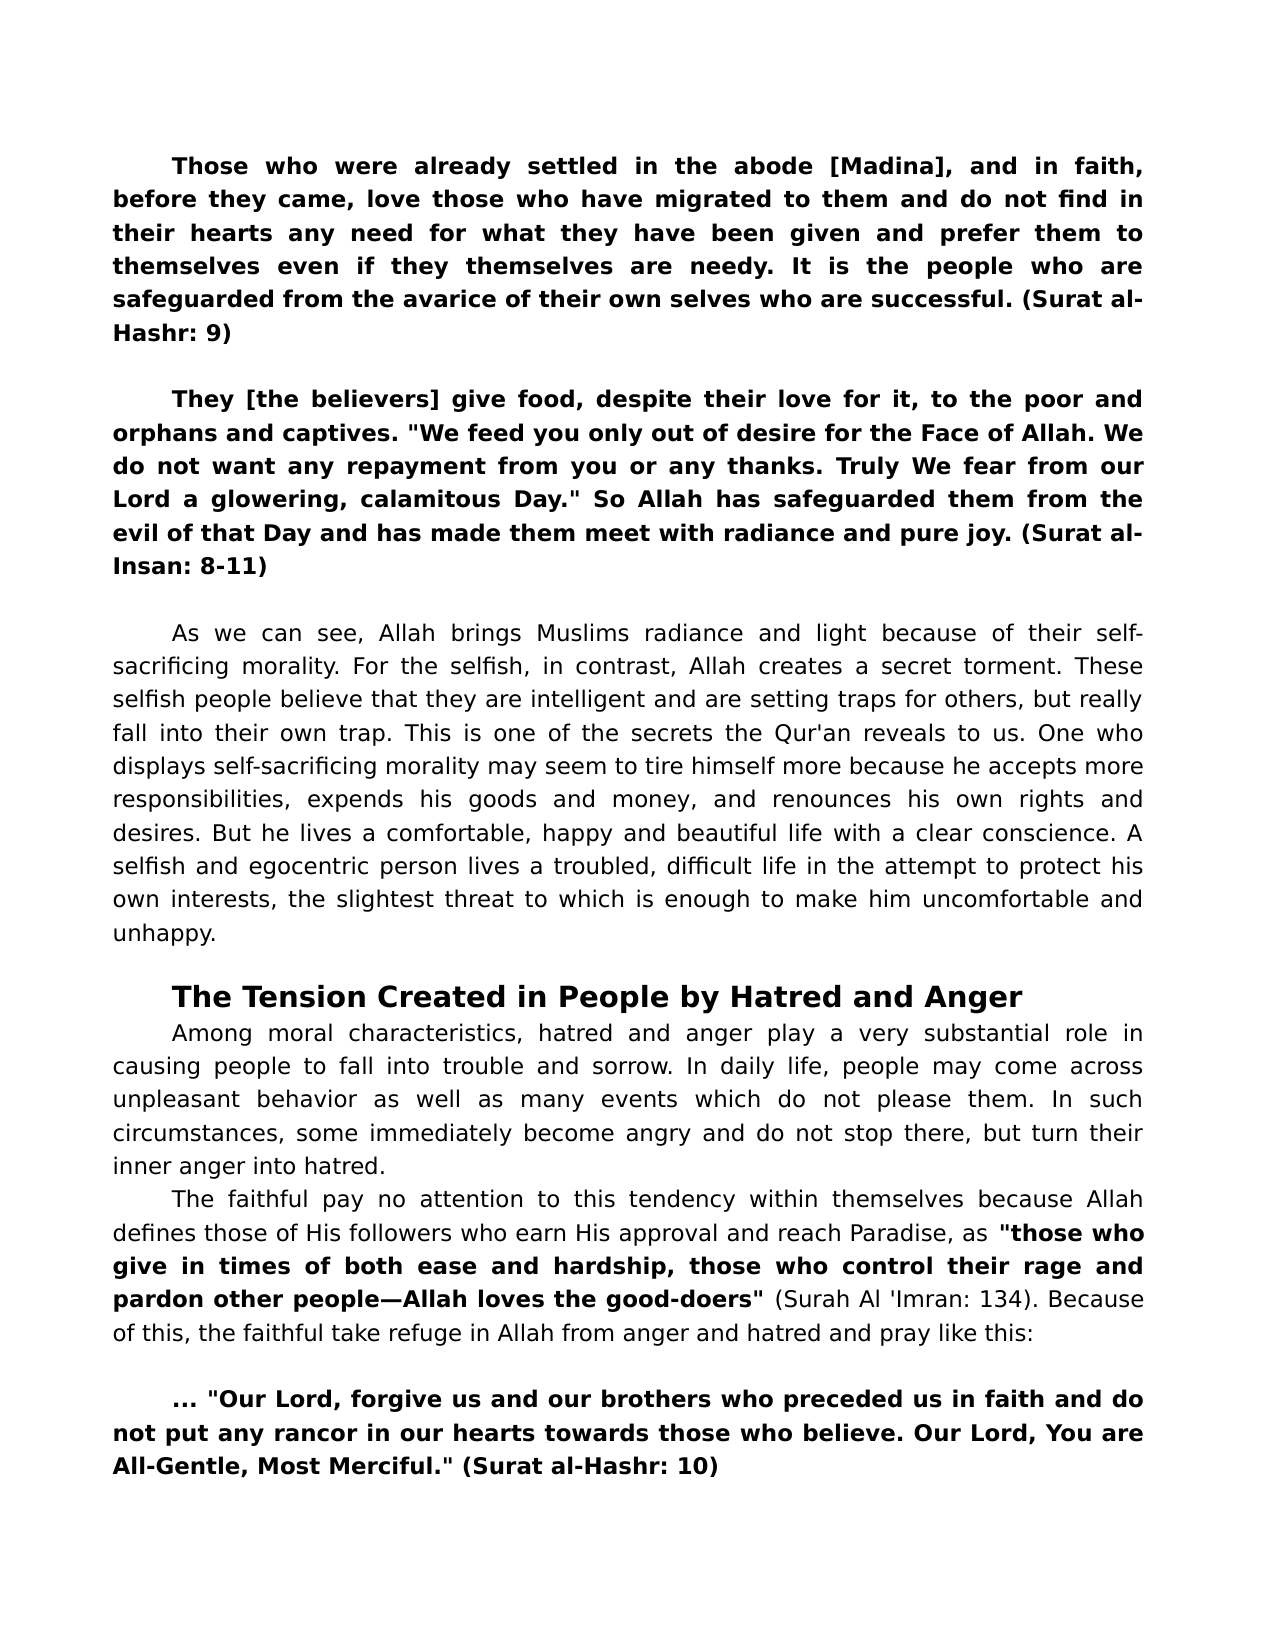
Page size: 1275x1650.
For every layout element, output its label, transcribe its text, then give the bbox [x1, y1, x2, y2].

text Among moral characteristics, hatred and anger play a very substantial role in causing people to fall into trouble and sorrow. In daily life, people may come across unpleasant behavior as well as many events which do not please them. In such circumstances, some immediately become angry and do not stop there, but turn their inner anger into hatred. [112, 1014, 1145, 1181]
text The Tension Created in People by Hatred and Anger [112, 981, 1145, 1014]
text The faithful pay no attention to this tendency within themselves because Allah defines those of His followers who earn His approval and reach Paradise, as "those who give in times of both ease and hardship, those who control their rage and pardon other people—Allah loves the good-doers" (Surah Al 'Imran: 134). Because of this, the faithful take refuge in Allah from anger and hatred and pray like this: [112, 1181, 1145, 1348]
text ... "Our Lord, forgive us and our brothers who preceded us in faith and do not put any rancor in our hearts towards those who believe. Our Lord, You are All-Gentle, Most Merciful." (Surat al-Hashr: 10) [112, 1381, 1145, 1481]
text Those who were already settled in the abode [Madina], and in faith, before they came, love those who have migrated to them and do not find in their hearts any need for what they have been given and prefer them to themselves even if they themselves are needy. It is the people who are safeguarded from the avarice of their own selves who are successful. (Surat al-Hashr: 9) [112, 148, 1145, 348]
text As we can see, Allah brings Muslims radiance and light because of their self-sacrificing morality. For the selfish, in contrast, Allah creates a secret torment. These selfish people believe that they are intelligent and are setting traps for others, but really fall into their own trap. This is one of the secrets the Qur'an reveals to us. One who displays self-sacrificing morality may seem to tire himself more because he accepts more responsibilities, expends his goods and money, and renounces his own rights and desires. But he lives a comfortable, happy and beautiful life with a clear conscience. A selfish and egocentric person lives a troubled, difficult life in the attempt to protect his own interests, the slightest threat to which is enough to make him uncomfortable and unhappy. [112, 614, 1145, 948]
text They [the believers] give food, despite their love for it, to the poor and orphans and captives. "We feed you only out of desire for the Face of Allah. We do not want any repayment from you or any thanks. Truly We fear from our Lord a glowering, calamitous Day." So Allah has safeguarded them from the evil of that Day and has made them meet with radiance and pure joy. (Surat al-Insan: 8-11) [112, 381, 1145, 581]
